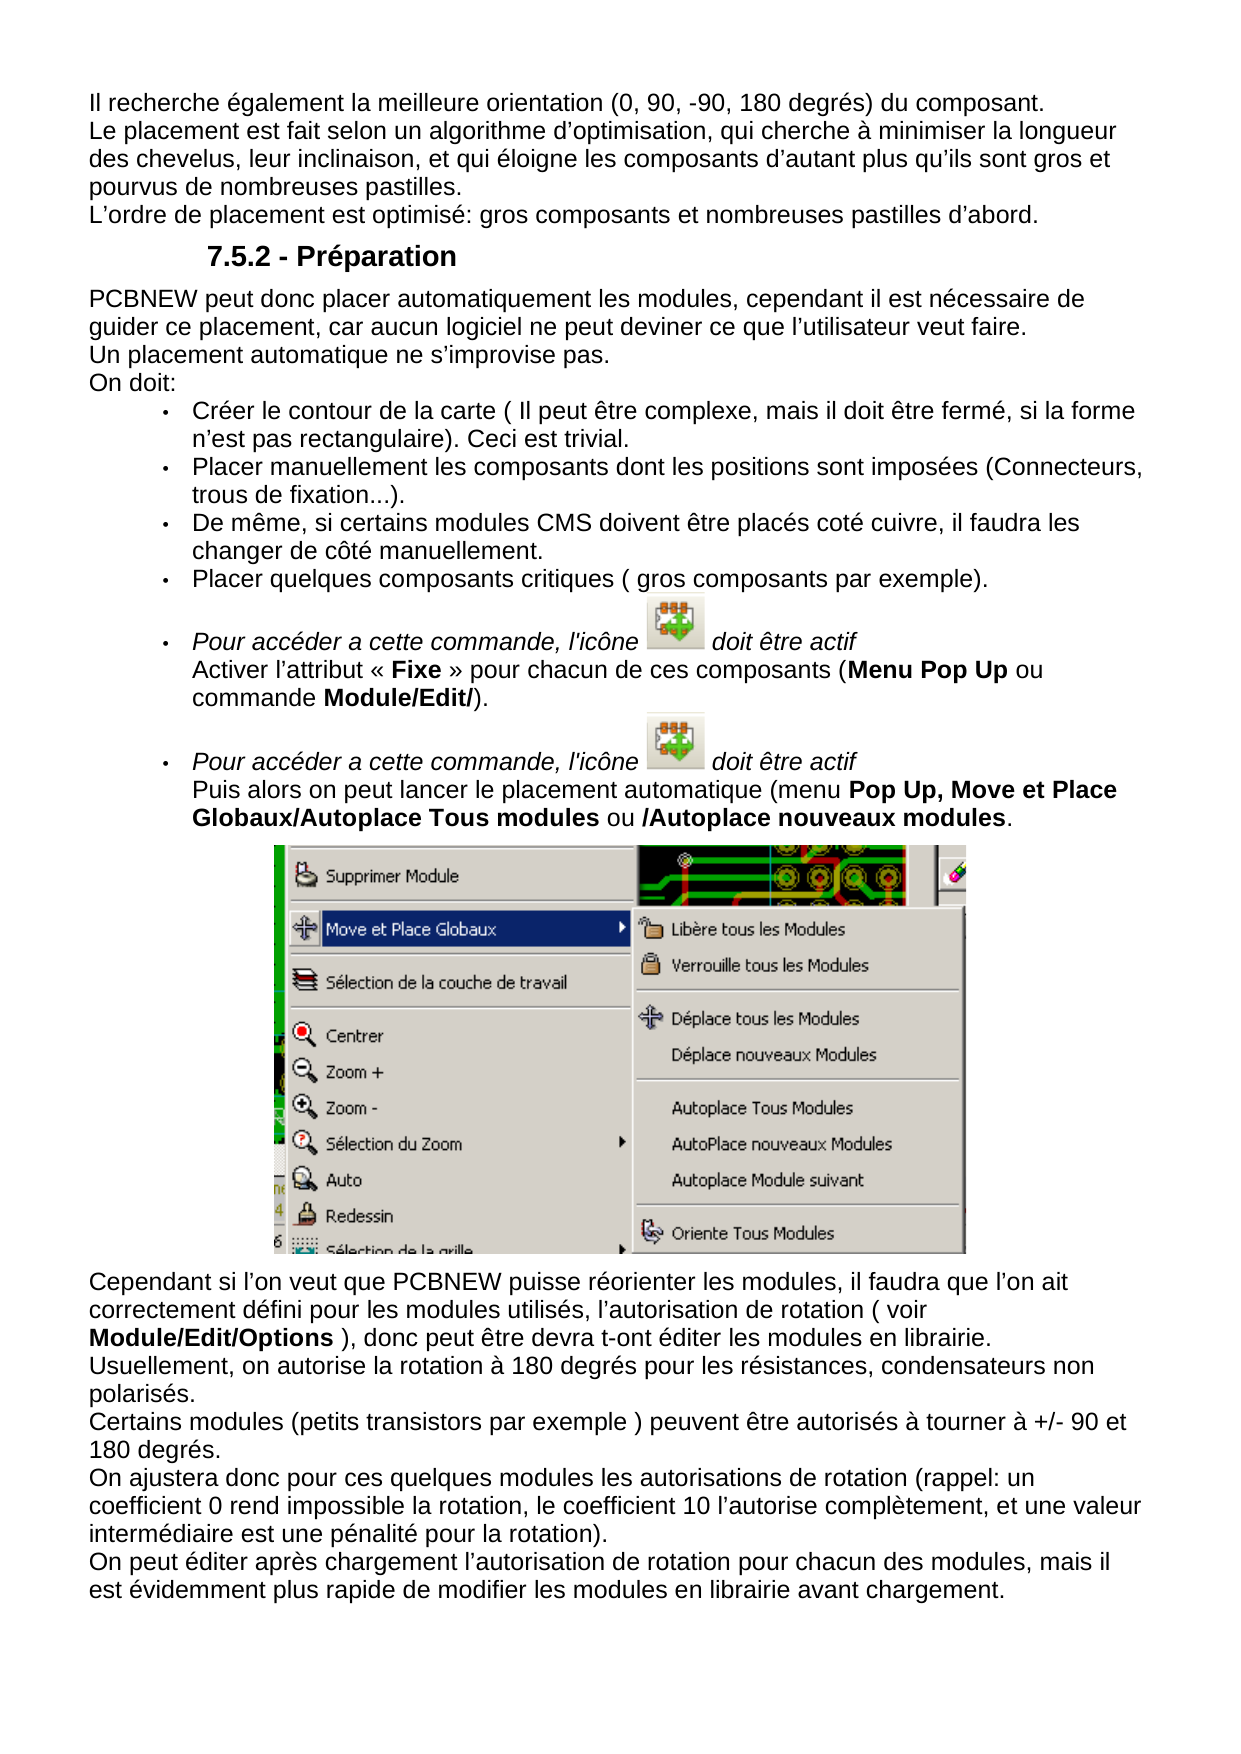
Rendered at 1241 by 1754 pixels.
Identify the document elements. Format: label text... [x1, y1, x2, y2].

subtitle Préparation [207, 240, 1152, 273]
text Cependant si l’on veut que PCBNEW puisse réorienter les modules, il faudra que l’on ait correctement défini pour les modules utilisés, l’autorisation de rotation ( voir Module/Edit/Options ), donc peut être devra t-ont éditer les modules en librairie. [88, 1268, 1152, 1352]
text Il recherche également la meilleure orientation (0, 90, -90, 180 degrés) du composant. [88, 88, 1152, 117]
text Usuellement, on autorise la rotation à 180 degrés pour les résistances, condensateurs non polarisés. [88, 1352, 1152, 1408]
text Certains modules (petits transistors par exemple ) peuvent être autorisés à tourner à +/- 90 et 180 degrés. [88, 1408, 1152, 1464]
text L’ordre de placement est optimisé: gros composants et nombreuses pastilles d’abord. [88, 201, 1152, 229]
list Créer le contour de la carte ( Il peut être complexe, mais il doit être fermé, si la forme n’est pas rectangulaire). Ceci est trivial. [162, 397, 1152, 453]
picture [646, 592, 705, 651]
list Pour accéder a cette commande, l'icône doit être actif Puis alors on peut lancer le placement automatique (menu Pop Up, Move et Place Globaux/Autoplace Tous modules ou /Autoplace nouveaux modules. [162, 712, 1152, 832]
list De même, si certains modules CMS doivent être placés coté cuivre, il faudra les changer de côté manuellement. [162, 509, 1152, 565]
picture [274, 845, 967, 1254]
list Placer quelques composants critiques ( gros composants par exemple). [162, 565, 1152, 593]
text On doit: [88, 369, 1152, 397]
text On ajustera donc pour ces quelques modules les autorisations de rotation (rappel: un coefficient 0 rend impossible la rotation, le coefficient 10 l’autorise complètement, et une valeur intermédiaire est une pénalité pour la rotation). [88, 1464, 1152, 1548]
list Placer manuellement les composants dont les positions sont imposées (Connecteurs, trous de fixation...). [162, 453, 1152, 509]
text On peut éditer après chargement l’autorisation de rotation pour chacun des modules, mais il est évidemment plus rapide de modifier les modules en librairie avant chargement. [88, 1548, 1152, 1604]
list Pour accéder a cette commande, l'icône doit être actif Activer l’attribut « Fixe » pour chacun de ces composants (Menu Pop Up ou commande Module/Edit/). [162, 593, 1152, 712]
picture [646, 712, 705, 771]
text PCBNEW peut donc placer automatiquement les modules, cependant il est nécessaire de guider ce placement, car aucun logiciel ne peut deviner ce que l’utilisateur veut faire. [88, 285, 1152, 341]
text Le placement est fait selon un algorithme d’optimisation, qui cherche à minimiser la longueur des chevelus, leur inclinaison, et qui éloigne les composants d’autant plus qu’ils sont gros et pourvus de nombreuses pastilles. [88, 117, 1152, 201]
text Un placement automatique ne s’improvise pas. [88, 341, 1152, 369]
